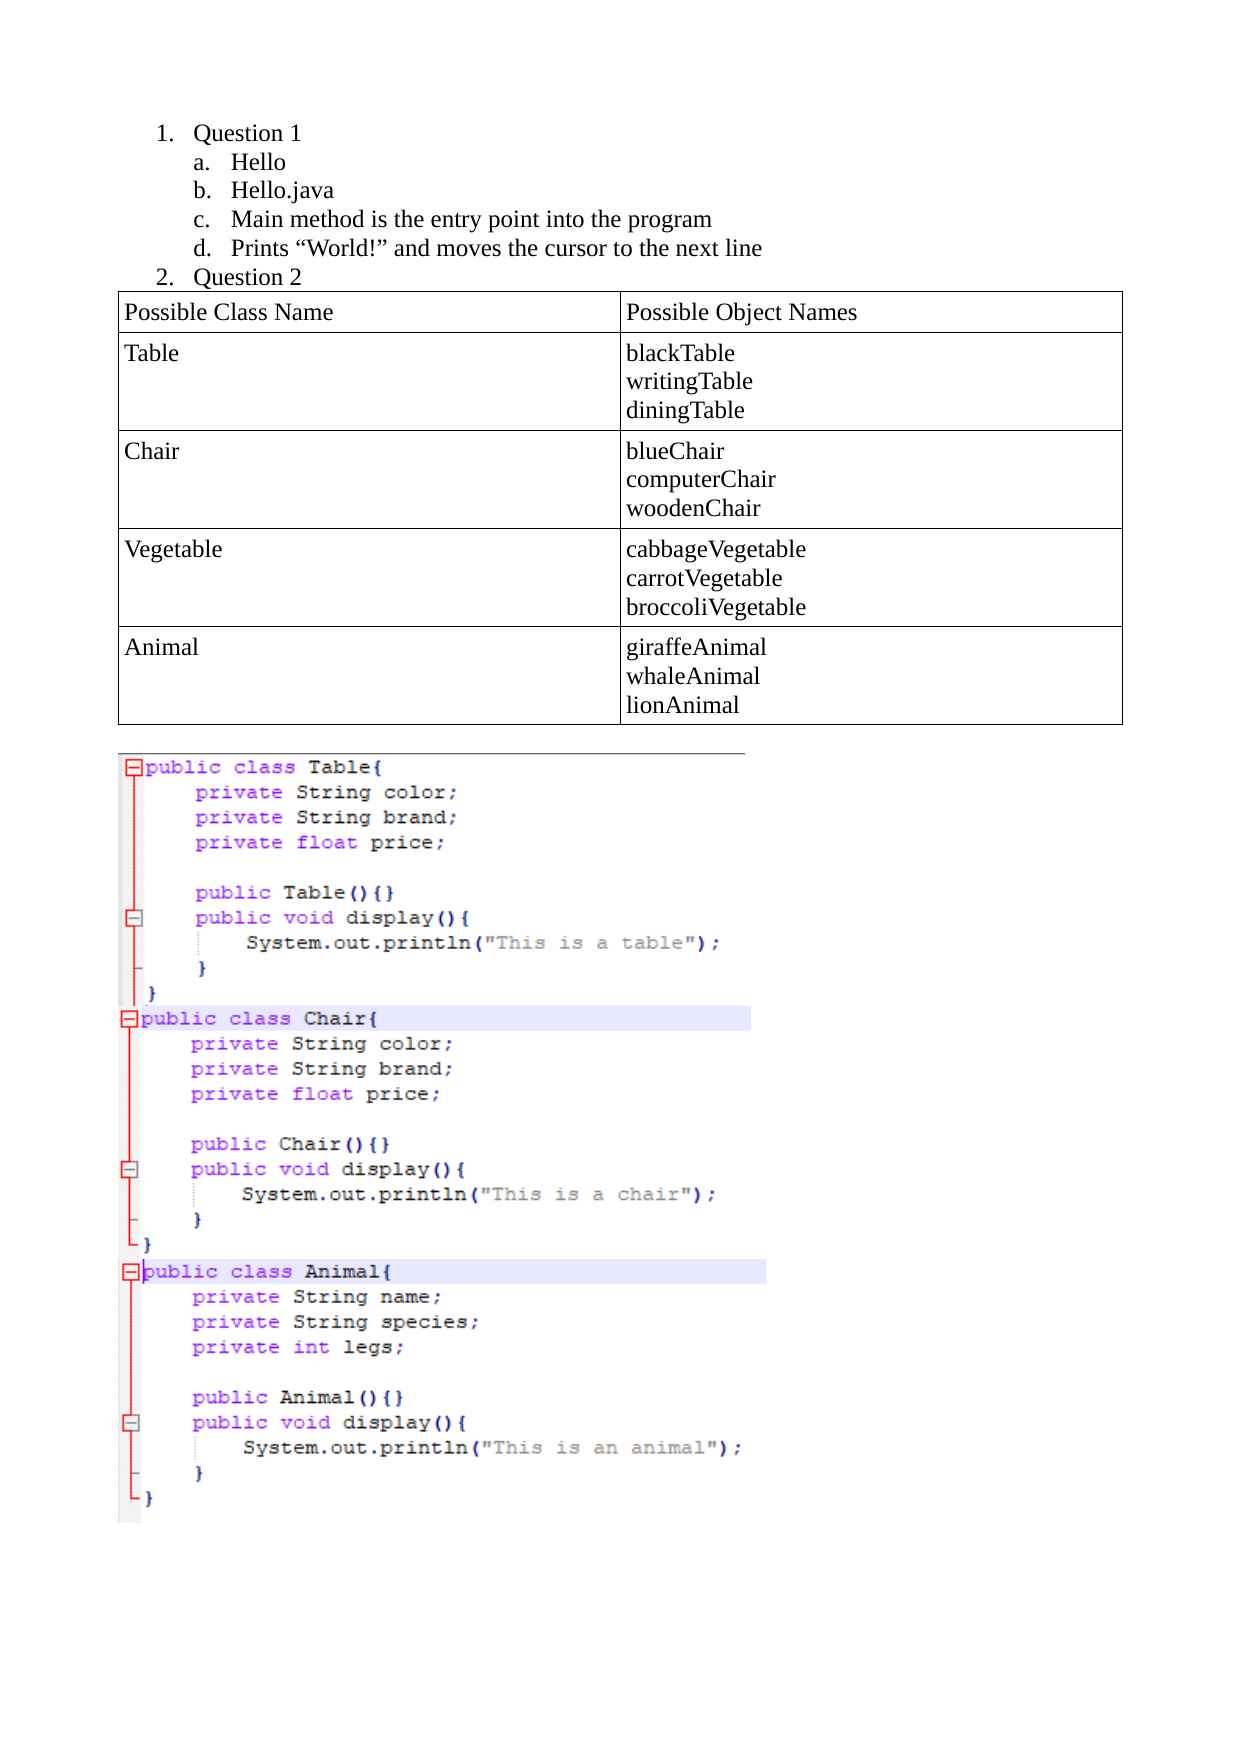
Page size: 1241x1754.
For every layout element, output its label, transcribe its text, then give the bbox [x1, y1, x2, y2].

table_cell Chair [119, 431, 620, 528]
table_header Possible Class Name [119, 292, 620, 331]
list Main method is the entry point into the program [193, 204, 1122, 233]
list Prints “World!” and moves the cursor to the next line [193, 233, 1122, 262]
list Question 2 [156, 262, 1122, 291]
list Hello [193, 147, 1122, 176]
list Question 1 [156, 118, 1122, 147]
table_cell giraffeAnimal whaleAnimal lionAnimal [621, 627, 1122, 724]
table_cell blueChair computerChair woodenChair [621, 431, 1122, 528]
table_cell Vegetable [119, 529, 620, 626]
list Hello.java [193, 176, 1122, 204]
table_cell blackTable writingTable diningTable [621, 333, 1122, 429]
table_cell cabbageVegetable carrotVegetable broccoliVegetable [621, 529, 1122, 626]
table_cell Animal [119, 627, 620, 724]
table_cell Table [119, 333, 620, 429]
table_header Possible Object Names [621, 292, 1122, 331]
